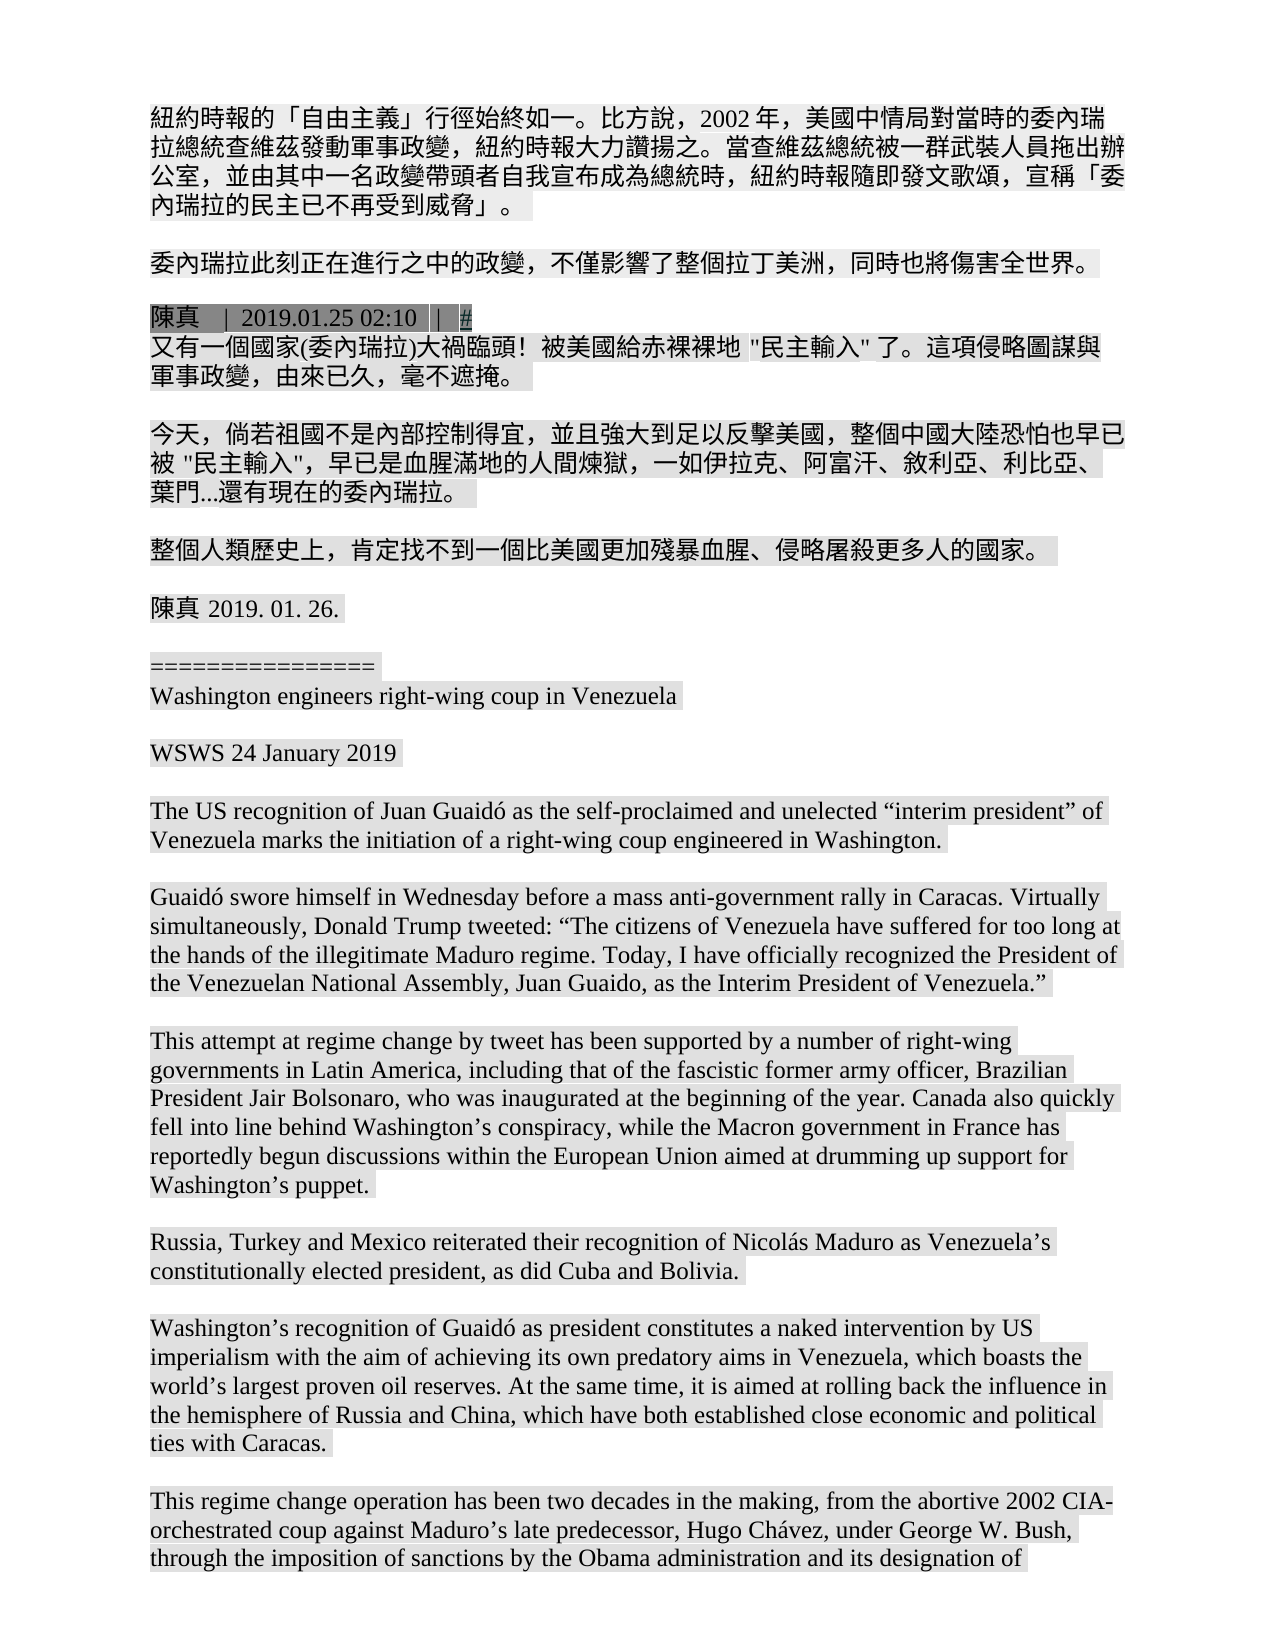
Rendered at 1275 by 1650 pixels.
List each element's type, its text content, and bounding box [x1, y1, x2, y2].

text 又有一個國家(委內瑞拉)大禍臨頭！被美國給赤裸裸地 "民主輸入" 了。這項侵略圖謀與軍事政變，由來已久，毫不遮掩。 今天，倘若祖國不是內部控制得宜，並且強大到足以反擊美國，整個中國大陸恐怕也早已被 "民主輸入"，早已是血腥滿地的人間煉獄，一如伊拉克、阿富汗、敘利亞、利比亞、葉門...還有現在的委內瑞拉。 整個人類歷史上，肯定找不到一個比美國更加殘暴血腥、侵略屠殺更多人的國家。 陳真 2019. 01. 26. ================ Washington engineers right-wing coup in Venezuela WSWS 24 January 2019 The US recognition of Juan Guaidó as the self-proclaimed and unelected “interim president” of Venezuela marks the initiation of a right-wing coup engineered in Washington. Guaidó swore himself in Wednesday before a mass anti-government rally in Caracas. Virtually simultaneously, Donald Trump tweeted: “The citizens of Venezuela have suffered for too long at the hands of the illegitimate Maduro regime. Today, I have officially recognized the President of the Venezuelan National Assembly, Juan Guaido, as the Interim President of Venezuela.” This attempt at regime change by tweet has been supported by a number of right-wing governments in Latin America, including that of the fascistic former army officer, Brazilian President Jair Bolsonaro, who was inaugurated at the beginning of the year. Canada also quickly fell into line behind Washington’s conspiracy, while the Macron government in France has reportedly begun discussions within the European Union aimed at drumming up support for Washington’s puppet. Russia, Turkey and Mexico reiterated their recognition of Nicolás Maduro as Venezuela’s constitutionally elected president, as did Cuba and Bolivia. Washington’s recognition of Guaidó as president constitutes a naked intervention by US imperialism with the aim of achieving its own predatory aims in Venezuela, which boasts the world’s largest proven oil reserves. At the same time, it is aimed at rolling back the influence in the hemisphere of Russia and China, which have both established close economic and political ties with Caracas. This regime change operation has been two decades in the making, from the abortive 2002 CIA-orchestrated coup against Maduro’s late predecessor, Hugo Chávez, under George W. Bush, through the imposition of sanctions by the Obama administration and its designation of [150, 333, 1125, 1572]
text 紐約時報的「自由主義」行徑始終如一。比方說，2002年，美國中情局對當時的委內瑞拉總統查維茲發動軍事政變，紐約時報大力讚揚之。當查維茲總統被一群武裝人員拖出辦公室，並由其中一名政變帶頭者自我宣布成為總統時，紐約時報隨即發文歌頌，宣稱「委內瑞拉的民主已不再受到威脅」。 委內瑞拉此刻正在進行之中的政變，不僅影響了整個拉丁美洲，同時也將傷害全世界。 [150, 75, 1125, 278]
text 陳真 | 2019.01.25 02:10 | # [150, 303, 1125, 333]
